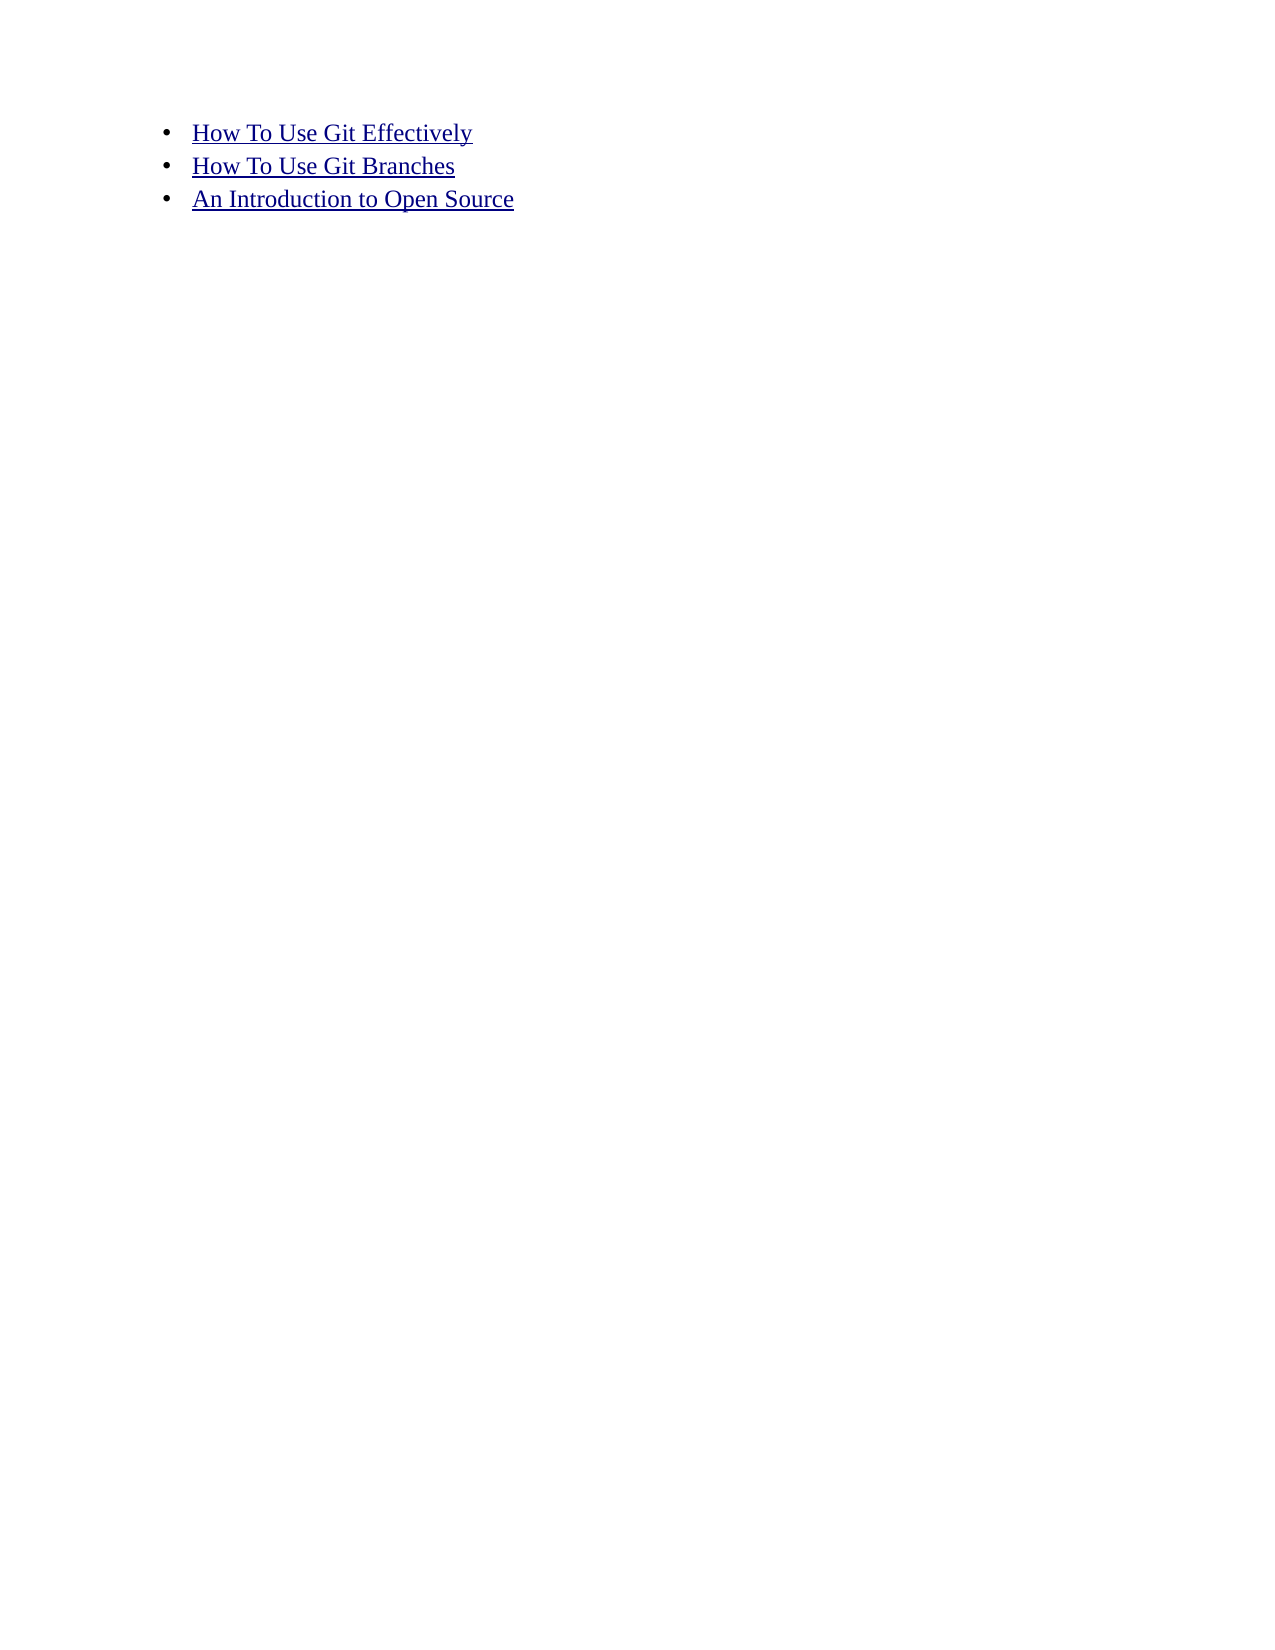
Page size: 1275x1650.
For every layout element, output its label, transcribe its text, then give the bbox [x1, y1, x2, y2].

list An Introduction to Open Source [162, 184, 1157, 213]
list How To Use Git Effectively [162, 118, 1157, 147]
list How To Use Git Branches [162, 151, 1157, 180]
